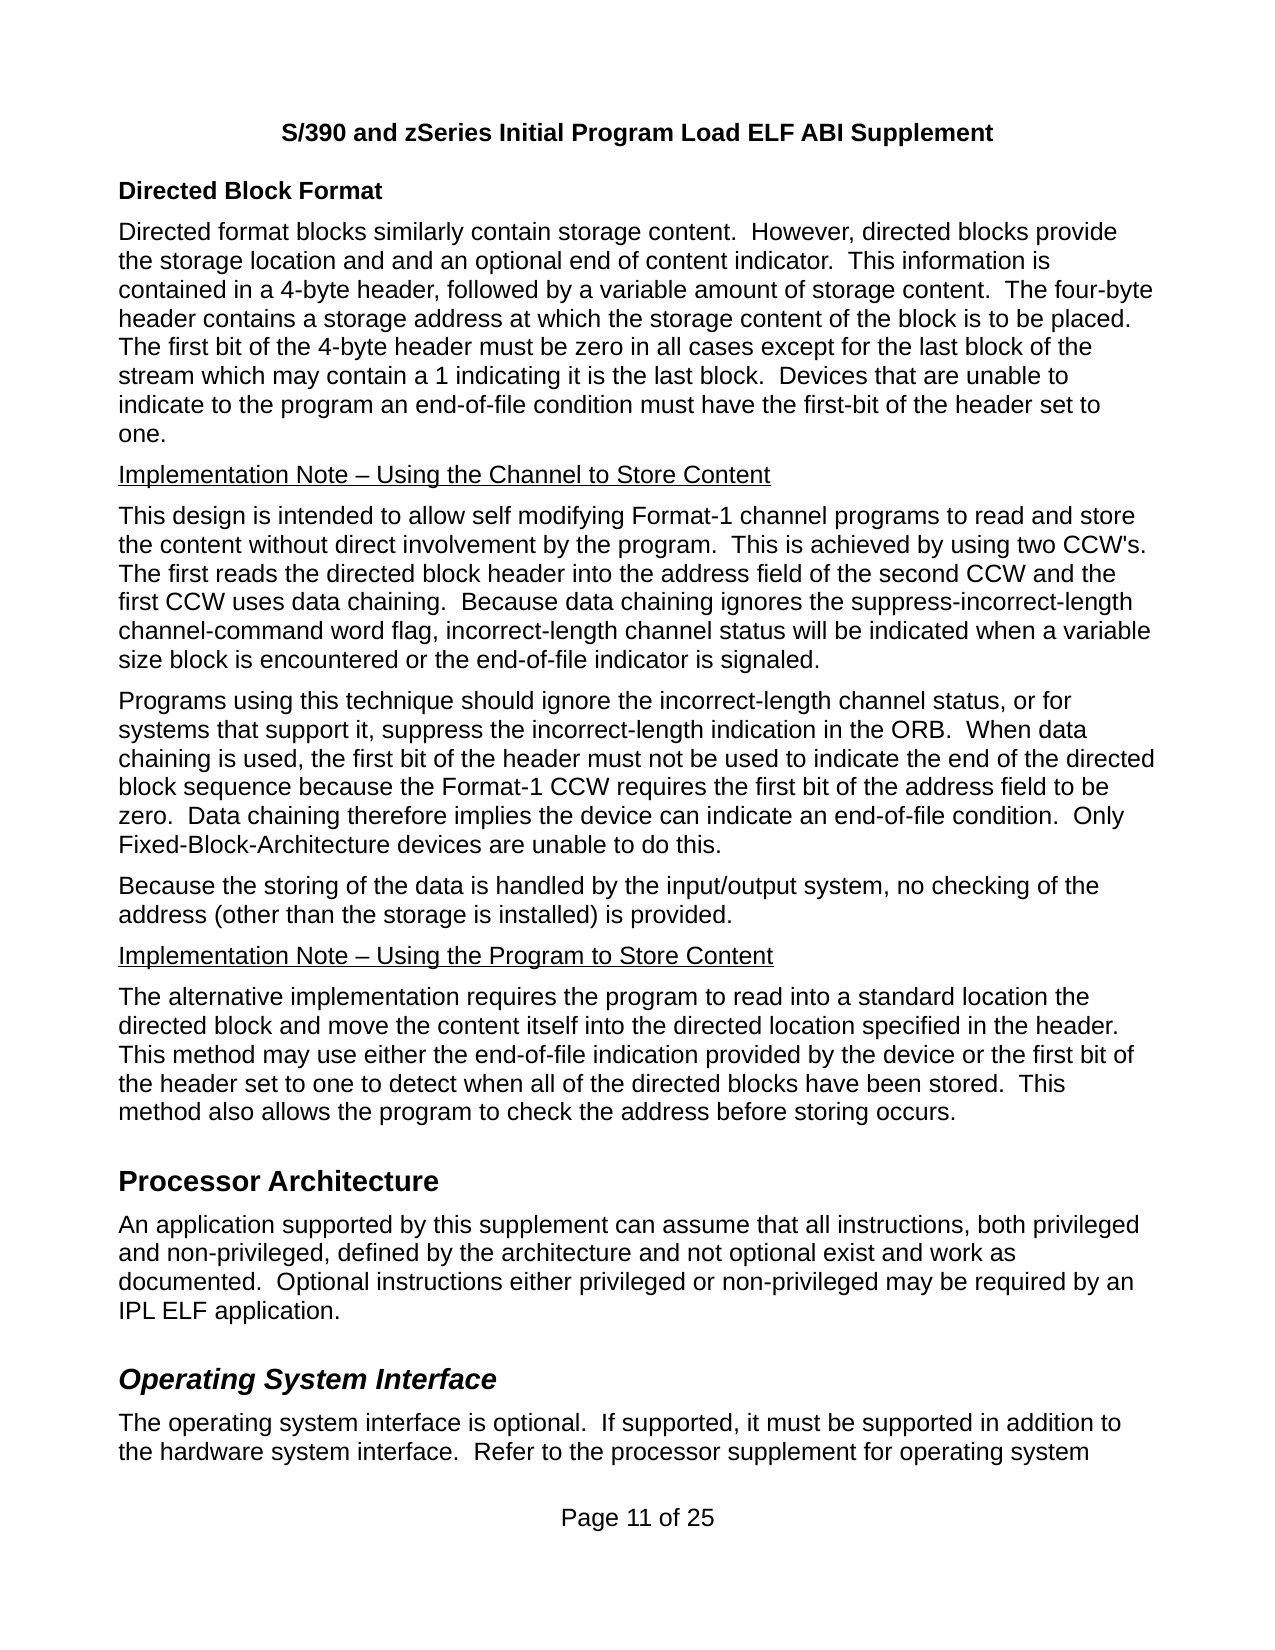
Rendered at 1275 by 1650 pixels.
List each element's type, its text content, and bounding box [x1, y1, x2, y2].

text An application supported by this supplement can assume that all instructions, both privileged and non-privileged, defined by the architecture and not optional exist and work as documented. Optional instructions either privileged or non-privileged may be required by an IPL ELF application. [118, 1210, 1157, 1325]
text The operating system interface is optional. If supported, it must be supported in addition to the hardware system interface. Refer to the processor supplement for operating system [118, 1408, 1157, 1466]
subtitle Directed Block Format [118, 176, 1157, 205]
text Implementation Note – Using the Channel to Store Content [118, 460, 1157, 489]
text This design is intended to allow self modifying Format-1 channel programs to read and store the content without direct involvement by the program. This is achieved by using two CCW's. The first reads the directed block header into the address field of the second CCW and the first CCW uses data chaining. Because data chaining ignores the suppress-incorrect-length channel-command word flag, incorrect-length channel status will be indicated when a variable size block is encountered or the end-of-file indicator is signaled. [118, 501, 1157, 674]
text Directed format blocks similarly contain storage content. However, directed blocks provide the storage location and and an optional end of content indicator. This information is contained in a 4-byte header, followed by a variable amount of storage content. The four-byte header contains a storage address at which the storage content of the block is to be placed. The first bit of the 4-byte header must be zero in all cases except for the last block of the stream which may contain a 1 indicating it is the last block. Devices that are unable to indicate to the program an end-of-file condition must have the first-bit of the header set to one. [118, 217, 1157, 447]
subtitle Operating System Interface [118, 1362, 1157, 1396]
subtitle Processor Architecture [118, 1164, 1157, 1197]
text The alternative implementation requires the program to read into a standard location the directed block and move the content itself into the directed location specified in the header. This method may use either the end-of-file indication provided by the device or the first bit of the header set to one to detect when all of the directed blocks have been stored. This method also allows the program to check the address before storing occurs. [118, 982, 1157, 1126]
text Programs using this technique should ignore the incorrect-length channel status, or for systems that support it, suppress the incorrect-length indication in the ORB. When data chaining is used, the first bit of the header must not be used to indicate the end of the directed block sequence because the Format-1 CCW requires the first bit of the address field to be zero. Data chaining therefore implies the device can indicate an end-of-file condition. Only Fixed-Block-Architecture devices are unable to do this. [118, 686, 1157, 859]
text Because the storing of the data is handled by the input/output system, no checking of the address (other than the storage is installed) is provided. [118, 871, 1157, 929]
text Implementation Note – Using the Program to Store Content [118, 941, 1157, 970]
